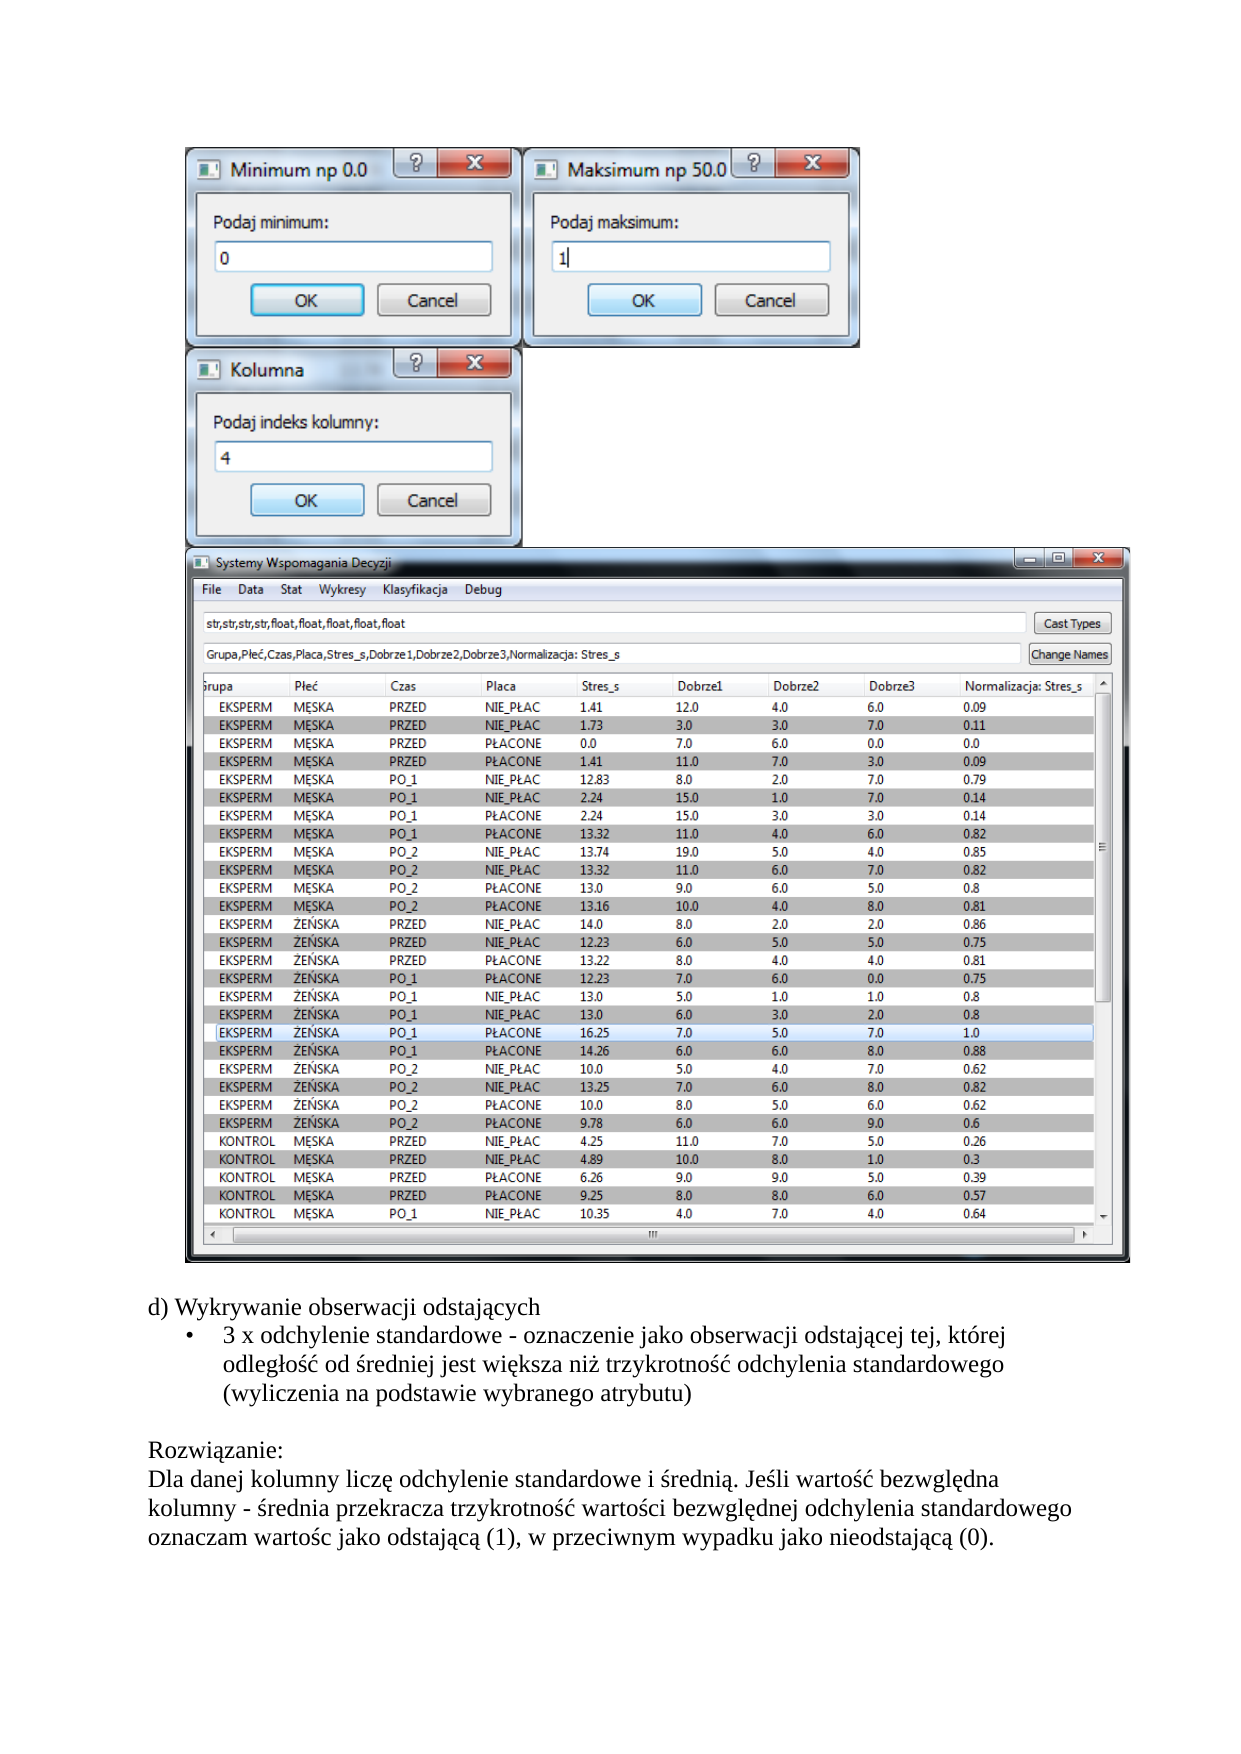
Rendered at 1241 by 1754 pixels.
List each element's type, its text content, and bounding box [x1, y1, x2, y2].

list 3 x odchylenie standardowe - oznaczenie jako obserwacji odstającej tej, której odległość od średniej jest większa niż trzykrotność odchylenia standardowego (wyliczenia na podstawie wybranego atrybutu) [185, 1321, 1093, 1407]
list Rozwiązanie: [148, 1436, 1093, 1464]
picture [185, 147, 1130, 1263]
list Dla danej kolumny liczę odchylenie standardowe i średnią. Jeśli wartość bezwględna kolumny - średnia przekracza trzykrotność wartości bezwględnej odchylenia standardowego oznaczam wartośc jako odstającą (1), w przeciwnym wypadku jako nieodstającą (0). [148, 1464, 1093, 1551]
text d) Wykrywanie obserwacji odstających [148, 1292, 1093, 1321]
